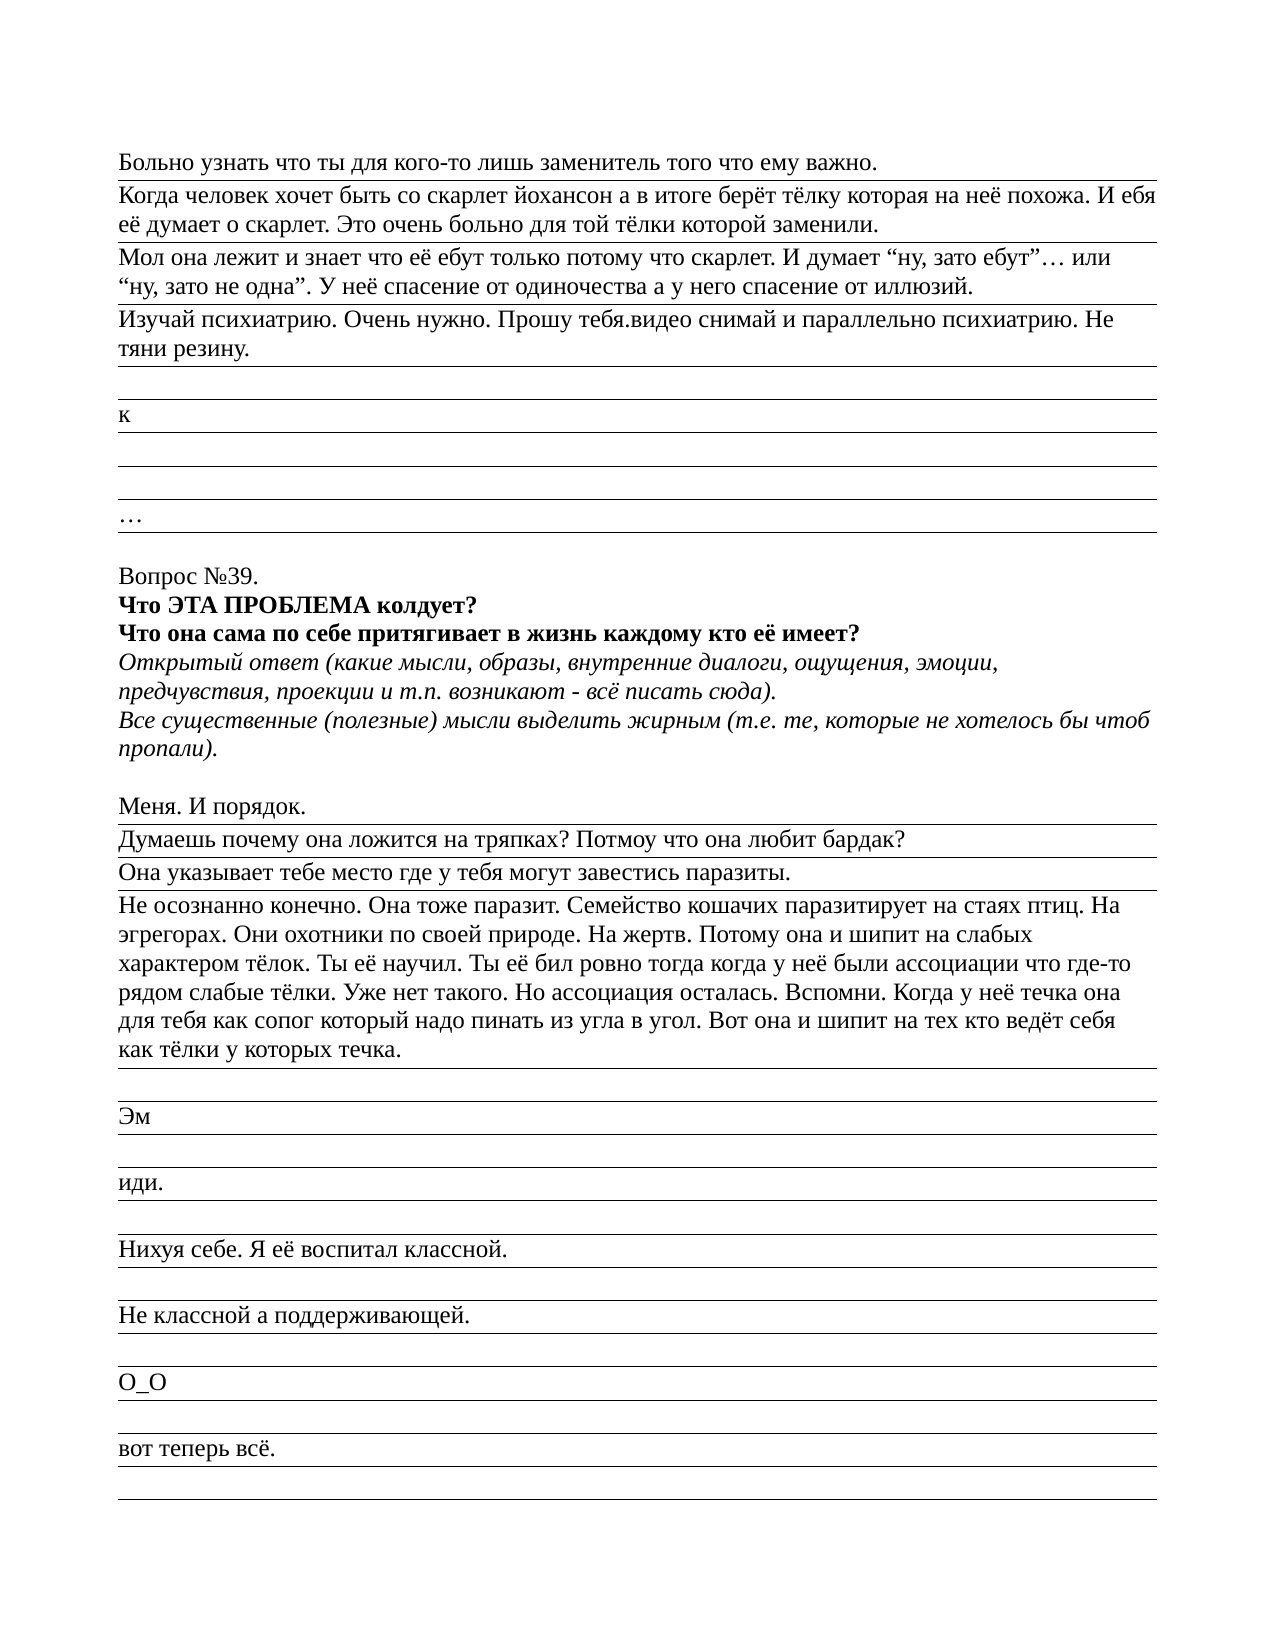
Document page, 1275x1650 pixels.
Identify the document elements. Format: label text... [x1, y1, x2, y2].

text Нихуя себе. Я её воспитал классной. [118, 1235, 1157, 1267]
text Думаешь почему она ложится на тряпках? Потмоу что она любит бардак? [118, 825, 1157, 857]
text вот теперь всё. [118, 1434, 1157, 1466]
text Открытый ответ (какие мысли, образы, внутренние диалоги, ощущения, эмоции, предчувствия, проекции и т.п. возникают - всё писать сюда). [118, 647, 1157, 705]
text Что она сама по себе притягивает в жизнь каждому кто её имеет? [118, 618, 1157, 647]
text Изучай психиатрию. Очень нужно. Прошу тебя.видео снимай и параллельно психиатрию. Не тяни резину. [118, 305, 1157, 366]
text к [118, 400, 1157, 432]
text иди. [118, 1168, 1157, 1200]
text Что ЭТА ПРОБЛЕМА колдует? [118, 590, 1157, 618]
text … [118, 500, 1157, 532]
text Когда человек хочет быть со скарлет йохансон а в итоге берёт тёлку которая на неё похожа. И ебя её думает о скарлет. Это очень больно для той тёлки которой заменили. [118, 181, 1157, 242]
text Меня. И порядок. [118, 791, 1157, 824]
text Все существенные (полезные) мысли выделить жирным (т.е. те, которые не хотелось бы чтоб пропали). [118, 705, 1157, 762]
text О_О [118, 1367, 1157, 1400]
text Больно узнать что ты для кого-то лишь заменитель того что ему важно. [118, 147, 1157, 180]
text Вопрос №39. [118, 561, 1157, 590]
text Она указывает тебе место где у тебя могут завестись паразиты. [118, 858, 1157, 890]
text Мол она лежит и знает что её ебут только потому что скарлет. И думает “ну, зато ебут”… или “ну, зато не одна”. У неё спасение от одиночества а у него спасение от иллюзий. [118, 243, 1157, 304]
text Эм [118, 1102, 1157, 1134]
text Не классной а поддерживающей. [118, 1301, 1157, 1333]
text Не осознанно конечно. Она тоже паразит. Семейство кошачих паразитирует на стаях птиц. На эгрегорах. Они охотники по своей природе. На жертв. Потому она и шипит на слабых характером тёлок. Ты её научил. Ты её бил ровно тогда когда у неё были ассоциации что где-то рядом слабые тёлки. Уже нет такого. Но ассоциация осталась. Вспомни. Когда у неё течка она для тебя как сопог который надо пинать из угла в угол. Вот она и шипит на тех кто ведёт себя как тёлки у которых течка. [118, 891, 1157, 1068]
